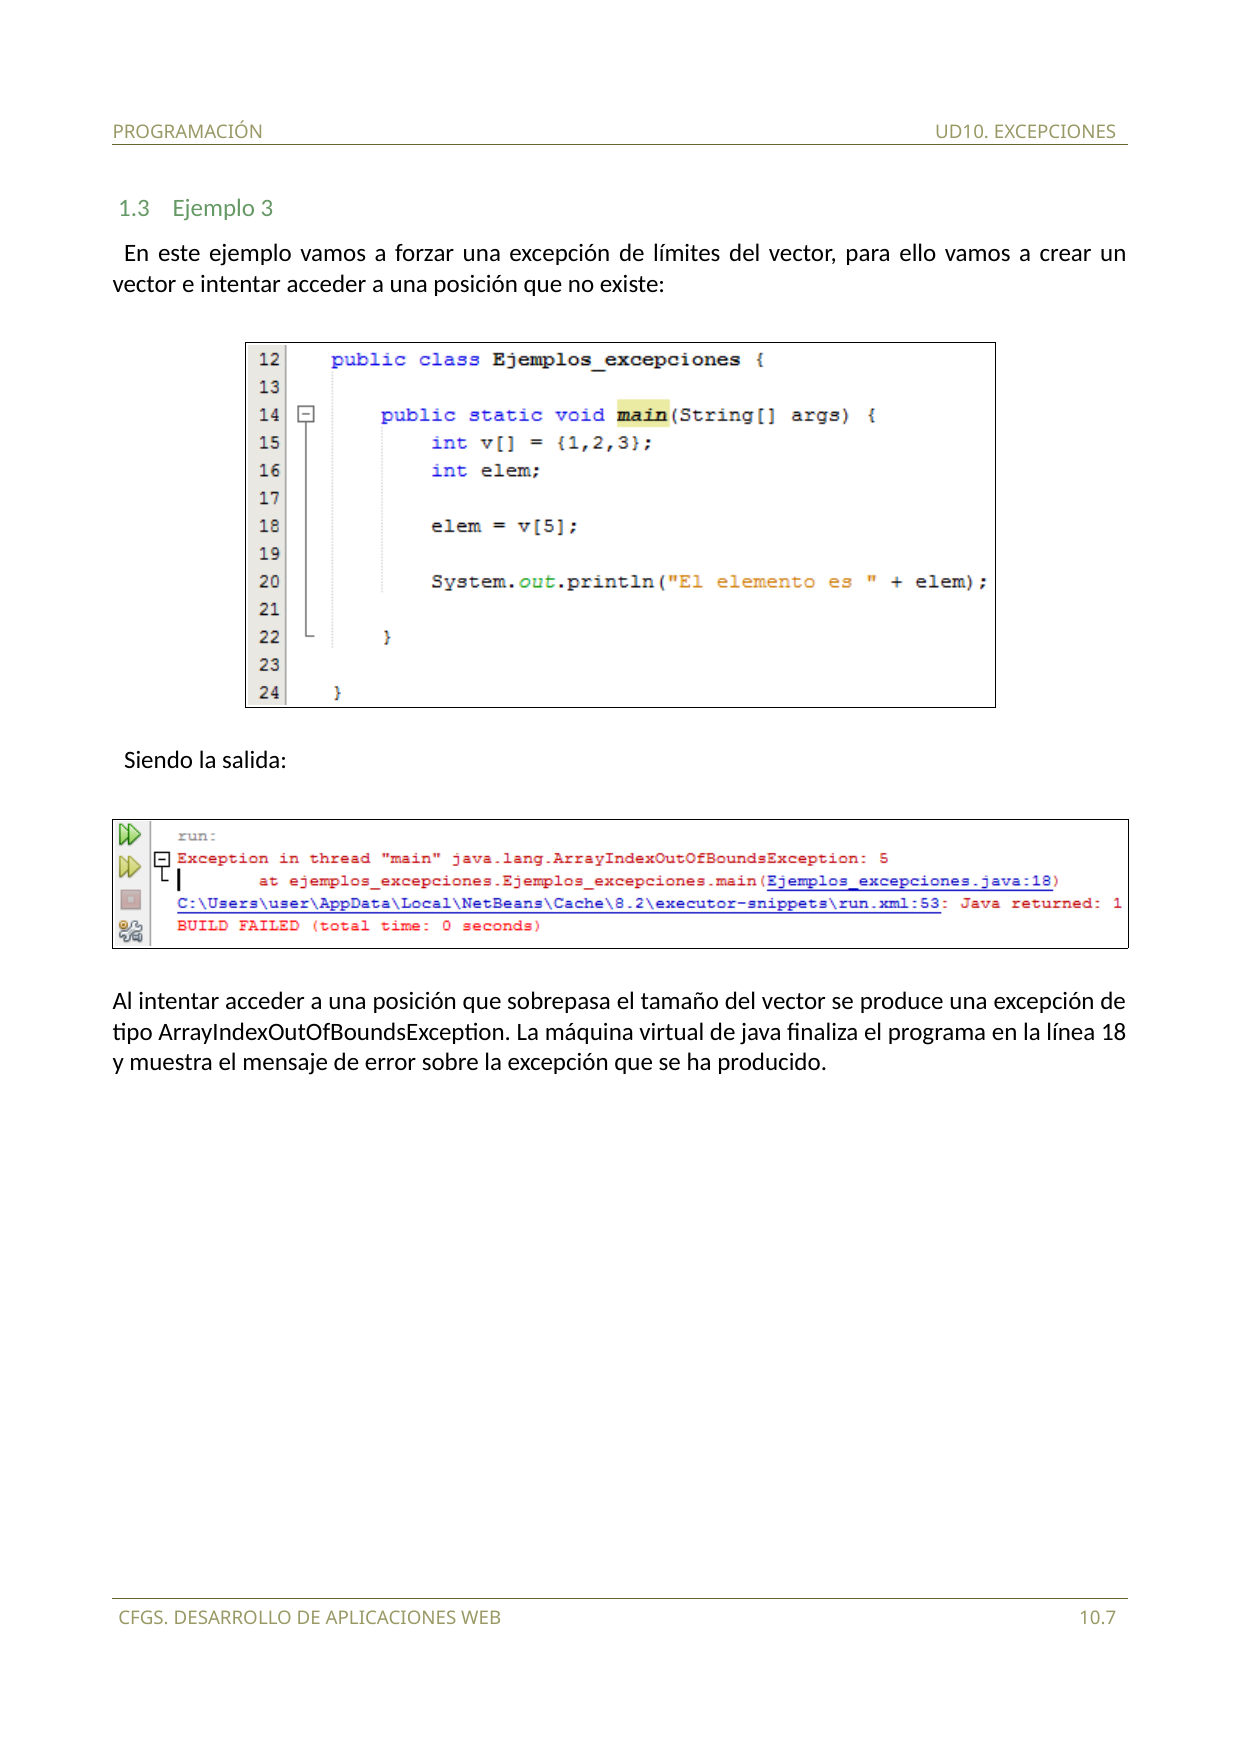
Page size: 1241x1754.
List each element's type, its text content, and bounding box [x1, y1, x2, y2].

picture [115, 821, 1125, 946]
subtitle Ejemplo 3 [112, 192, 1128, 223]
text Al intentar acceder a una posición que sobrepasa el tamaño del vector se produce una excepción de tipo ArrayIndexOutOfBoundsException. La máquina virtual de java finaliza el programa en la línea 18 y muestra el mensaje de error sobre la excepción que se ha producido. [112, 985, 1128, 1077]
text En este ejemplo vamos a forzar una excepción de límites del vector, para ello vamos a crear un vector e intentar acceder a una posición que no existe: [112, 237, 1128, 298]
picture [248, 345, 993, 705]
text Siendo la salida: [112, 744, 1128, 775]
